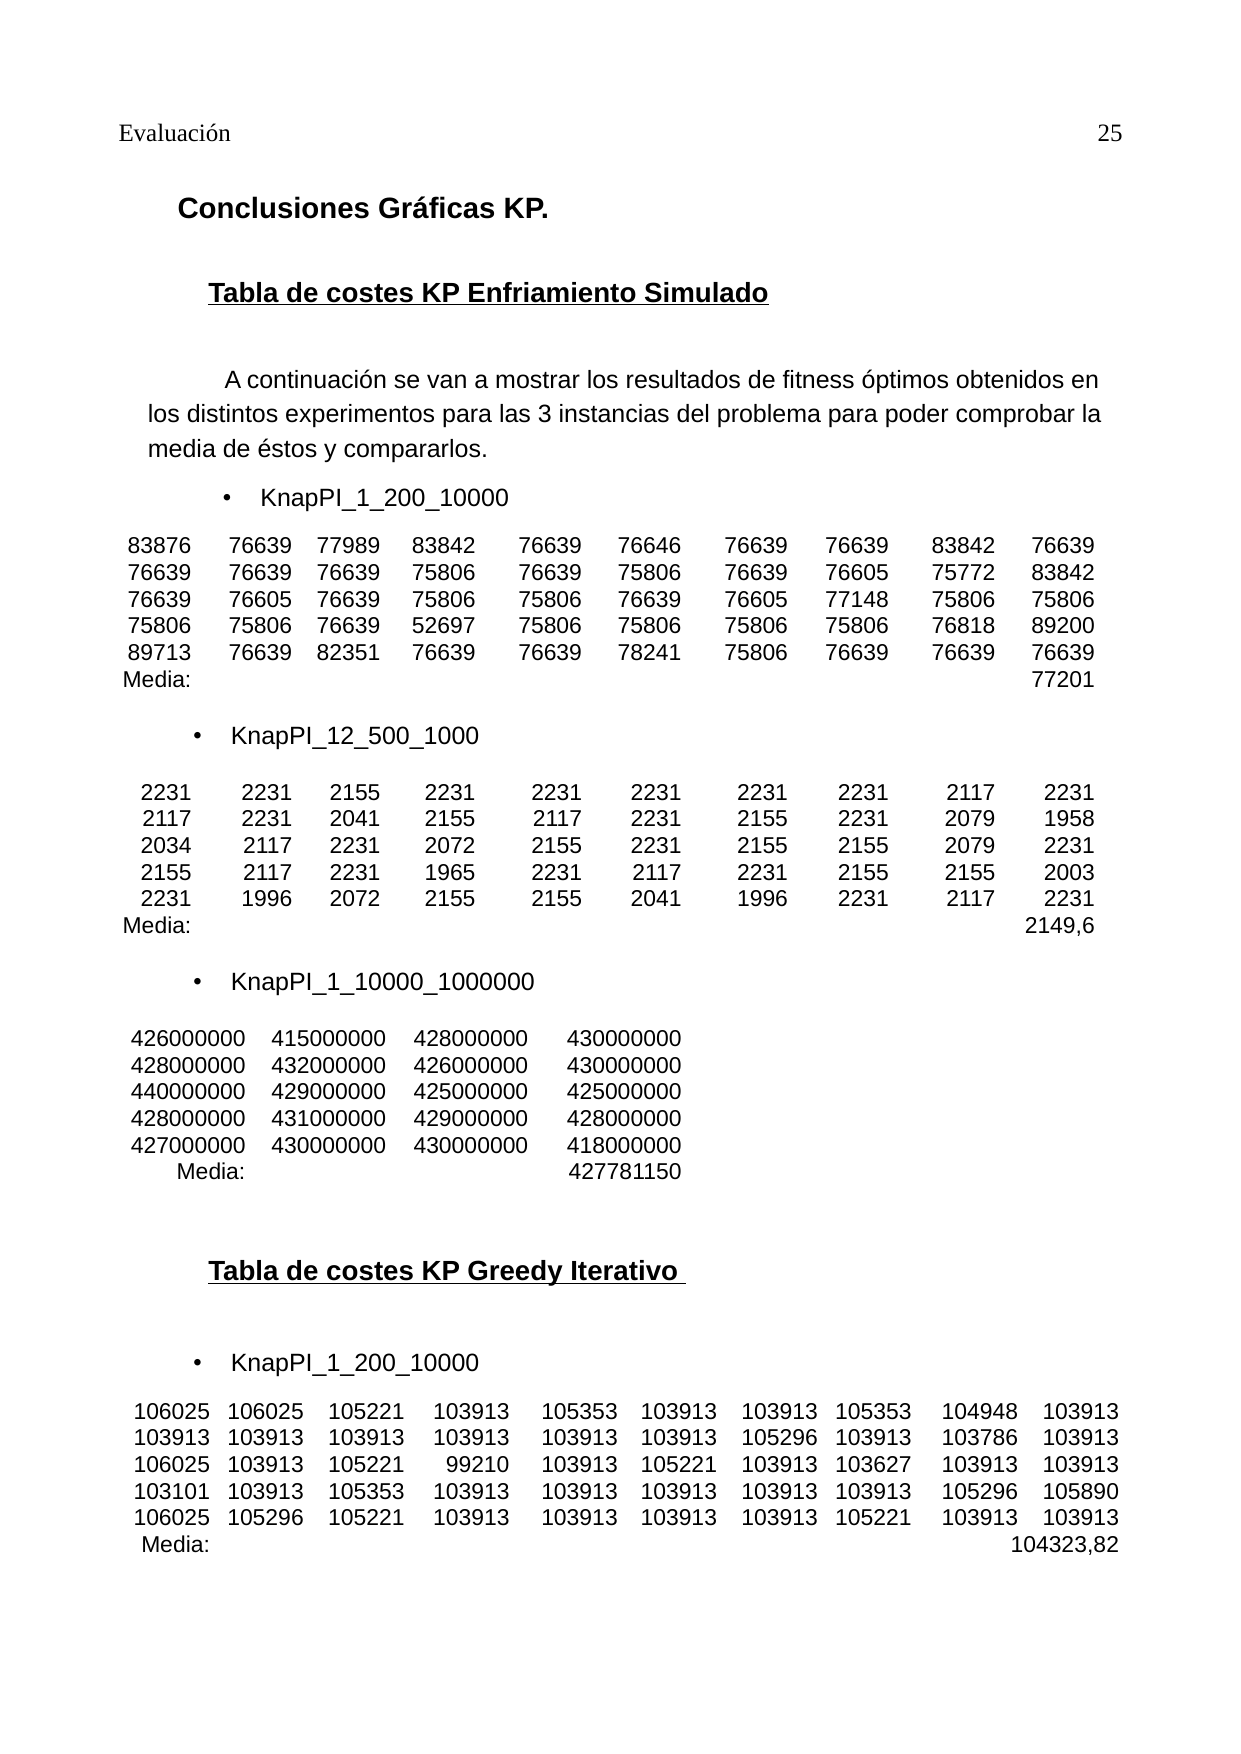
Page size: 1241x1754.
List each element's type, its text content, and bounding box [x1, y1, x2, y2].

table_header 103913 [1021, 1397, 1122, 1424]
subtitle Tabla de costes KP Enfriamiento Simulado [118, 276, 1122, 308]
list KnapPI_1_10000_1000000 [193, 967, 1122, 996]
table_cell 105296 [720, 1424, 821, 1451]
table_cell 427781150 [248, 1158, 684, 1185]
table_header 76639 [478, 532, 585, 559]
table_header 77989 [295, 532, 383, 559]
table_cell 1965 [383, 858, 478, 885]
table_header 106025 [213, 1397, 306, 1424]
table_cell 103913 [915, 1451, 1021, 1477]
table_cell 428000000 [112, 1105, 248, 1131]
table_cell 103101 [112, 1477, 213, 1504]
table_cell 426000000 [389, 1051, 531, 1078]
table_cell 2072 [295, 885, 383, 912]
table_cell 2231 [791, 805, 892, 832]
table_cell 2231 [998, 885, 1098, 912]
table_cell 103913 [407, 1504, 512, 1531]
table_cell 103913 [213, 1424, 306, 1451]
table_cell 425000000 [531, 1078, 684, 1105]
table_cell 75806 [585, 612, 684, 639]
table_cell 425000000 [389, 1078, 531, 1105]
table_header 83842 [892, 532, 998, 559]
table_cell 1996 [194, 885, 295, 912]
table_header 2117 [892, 778, 998, 805]
table_cell 429000000 [248, 1078, 389, 1105]
table_header 103913 [720, 1397, 821, 1424]
table_cell 103913 [720, 1451, 821, 1477]
table_cell 2072 [383, 832, 478, 858]
table_cell 105890 [1021, 1477, 1122, 1504]
table_cell 75806 [684, 639, 791, 665]
table_cell 75806 [998, 585, 1098, 612]
list KnapPI_1_200_10000 [223, 483, 1122, 512]
table_header 76639 [194, 532, 295, 559]
table_cell 76639 [295, 585, 383, 612]
table_cell 76818 [892, 612, 998, 639]
table_cell 1996 [684, 885, 791, 912]
table_cell 429000000 [389, 1105, 531, 1131]
table_header 2231 [383, 778, 478, 805]
table_cell 103913 [620, 1504, 720, 1531]
list KnapPI_1_200_10000 [193, 1348, 1122, 1377]
table_cell 103913 [112, 1424, 213, 1451]
table_cell 432000000 [248, 1051, 389, 1078]
table_cell 76639 [585, 585, 684, 612]
table_header 83876 [112, 532, 194, 559]
table_cell 77148 [791, 585, 892, 612]
subtitle Conclusiones Gráficas KP. [177, 191, 1122, 225]
table_cell 2034 [112, 832, 194, 858]
table_cell Media: [112, 1158, 248, 1185]
table_cell 76639 [112, 559, 194, 585]
table_cell 2117 [585, 858, 684, 885]
table_cell 2231 [585, 805, 684, 832]
table_cell 104323,82 [213, 1531, 1122, 1557]
table_cell 2155 [383, 805, 478, 832]
table_cell 89200 [998, 612, 1098, 639]
table_cell 76639 [892, 639, 998, 665]
table_header 2231 [112, 778, 194, 805]
table_header 76639 [998, 532, 1098, 559]
table_cell 105221 [306, 1504, 407, 1531]
table_cell 76605 [791, 559, 892, 585]
table_cell 76639 [998, 639, 1098, 665]
table_header 105221 [306, 1397, 407, 1424]
table_cell 103913 [821, 1477, 914, 1504]
table_cell 103913 [213, 1451, 306, 1477]
table_cell 103913 [513, 1504, 620, 1531]
table_cell 2041 [295, 805, 383, 832]
table_cell 2231 [684, 858, 791, 885]
table_cell 2231 [791, 885, 892, 912]
table_header 105353 [821, 1397, 914, 1424]
table_header 415000000 [248, 1025, 389, 1051]
table_header 83842 [383, 532, 478, 559]
table_header 103913 [620, 1397, 720, 1424]
table_cell 76639 [383, 639, 478, 665]
table_header 2231 [478, 778, 585, 805]
table_cell 105221 [620, 1451, 720, 1477]
table_cell 2079 [892, 832, 998, 858]
table_cell 75806 [684, 612, 791, 639]
table_cell 76639 [194, 559, 295, 585]
table_cell 2155 [478, 885, 585, 912]
table_cell 103913 [306, 1424, 407, 1451]
table_cell 75806 [585, 559, 684, 585]
table_cell 2155 [684, 805, 791, 832]
table_cell 2155 [383, 885, 478, 912]
table_cell 2231 [478, 858, 585, 885]
table_cell 2155 [791, 858, 892, 885]
list KnapPI_12_500_1000 [193, 721, 1122, 749]
table_cell 103913 [720, 1504, 821, 1531]
table_cell 75806 [383, 559, 478, 585]
table_cell 105221 [306, 1451, 407, 1477]
table_header 428000000 [389, 1025, 531, 1051]
table_header 76646 [585, 532, 684, 559]
table_cell 76639 [478, 639, 585, 665]
table_cell 103786 [915, 1424, 1021, 1451]
table_cell 427000000 [112, 1131, 248, 1158]
table_cell 2117 [194, 832, 295, 858]
table_header 2155 [295, 778, 383, 805]
table_cell 103913 [620, 1424, 720, 1451]
table_cell 76639 [112, 585, 194, 612]
table_cell 1958 [998, 805, 1098, 832]
table_cell 77201 [194, 665, 1098, 692]
table_cell 428000000 [531, 1105, 684, 1131]
table_cell 2231 [998, 832, 1098, 858]
text A continuación se van a mostrar los resultados de fitness óptimos obtenidos en los distintos experimentos para las 3 instancias del problema para poder comprobar la media de éstos y compararlos. [148, 365, 1122, 462]
table_cell 76639 [295, 612, 383, 639]
table_header 2231 [585, 778, 684, 805]
table_cell 2117 [892, 885, 998, 912]
table_cell 103913 [513, 1451, 620, 1477]
table_cell 440000000 [112, 1078, 248, 1105]
table_cell Media: [112, 665, 194, 692]
table_cell 103913 [1021, 1504, 1122, 1531]
table_cell 75806 [791, 612, 892, 639]
table_cell 430000000 [389, 1131, 531, 1158]
table_cell 2231 [585, 832, 684, 858]
table_cell 75772 [892, 559, 998, 585]
table_header 105353 [513, 1397, 620, 1424]
table_cell 89713 [112, 639, 194, 665]
table_cell 2117 [478, 805, 585, 832]
table_cell 105296 [213, 1504, 306, 1531]
table_cell 103627 [821, 1451, 914, 1477]
table_cell 2003 [998, 858, 1098, 885]
table_cell 2155 [684, 832, 791, 858]
table_cell 2149,6 [194, 912, 1098, 938]
table_cell 2231 [194, 805, 295, 832]
table_header 104948 [915, 1397, 1021, 1424]
table_cell 76639 [194, 639, 295, 665]
table_cell 76639 [791, 639, 892, 665]
table_cell 105353 [306, 1477, 407, 1504]
table_cell 430000000 [531, 1051, 684, 1078]
table_cell 103913 [513, 1477, 620, 1504]
table_cell 2155 [791, 832, 892, 858]
table_cell 103913 [407, 1424, 512, 1451]
table_cell 103913 [1021, 1424, 1122, 1451]
table_cell 106025 [112, 1504, 213, 1531]
table_cell 75806 [892, 585, 998, 612]
table_header 76639 [791, 532, 892, 559]
table_cell 75806 [478, 585, 585, 612]
subtitle Tabla de costes KP Greedy Iterativo [118, 1255, 1122, 1287]
table_cell 2155 [112, 858, 194, 885]
table_cell 103913 [513, 1424, 620, 1451]
table_cell 418000000 [531, 1131, 684, 1158]
table_cell 83842 [998, 559, 1098, 585]
table_header 106025 [112, 1397, 213, 1424]
table_cell 106025 [112, 1451, 213, 1477]
table_cell 82351 [295, 639, 383, 665]
table_cell 2117 [194, 858, 295, 885]
table_header 430000000 [531, 1025, 684, 1051]
table_header 2231 [998, 778, 1098, 805]
table_cell 103913 [1021, 1451, 1122, 1477]
table_header 76639 [684, 532, 791, 559]
table_cell 103913 [915, 1504, 1021, 1531]
table_header 2231 [791, 778, 892, 805]
table_cell Media: [112, 912, 194, 938]
table_cell 2155 [478, 832, 585, 858]
table_cell 103913 [213, 1477, 306, 1504]
table_cell 2231 [295, 858, 383, 885]
table_cell 431000000 [248, 1105, 389, 1131]
table_cell 75806 [194, 612, 295, 639]
table_cell 103913 [720, 1477, 821, 1504]
table_cell 2155 [892, 858, 998, 885]
table_cell 75806 [112, 612, 194, 639]
table_header 426000000 [112, 1025, 248, 1051]
table_cell 2231 [295, 832, 383, 858]
table_header 2231 [194, 778, 295, 805]
table_cell 76639 [684, 559, 791, 585]
table_cell 103913 [407, 1477, 512, 1504]
table_cell 78241 [585, 639, 684, 665]
table_cell 76605 [194, 585, 295, 612]
table_cell 2117 [112, 805, 194, 832]
table_cell 105221 [821, 1504, 914, 1531]
table_cell 103913 [821, 1424, 914, 1451]
table_cell 2041 [585, 885, 684, 912]
table_cell Media: [112, 1531, 213, 1557]
table_cell 2231 [112, 885, 194, 912]
table_cell 76605 [684, 585, 791, 612]
table_header 103913 [407, 1397, 512, 1424]
table_cell 76639 [478, 559, 585, 585]
table_cell 428000000 [112, 1051, 248, 1078]
table_cell 430000000 [248, 1131, 389, 1158]
table_cell 105296 [915, 1477, 1021, 1504]
table_cell 99210 [407, 1451, 512, 1477]
table_cell 75806 [478, 612, 585, 639]
table_header 2231 [684, 778, 791, 805]
table_cell 103913 [620, 1477, 720, 1504]
table_cell 76639 [295, 559, 383, 585]
table_cell 2079 [892, 805, 998, 832]
table_cell 52697 [383, 612, 478, 639]
table_cell 75806 [383, 585, 478, 612]
